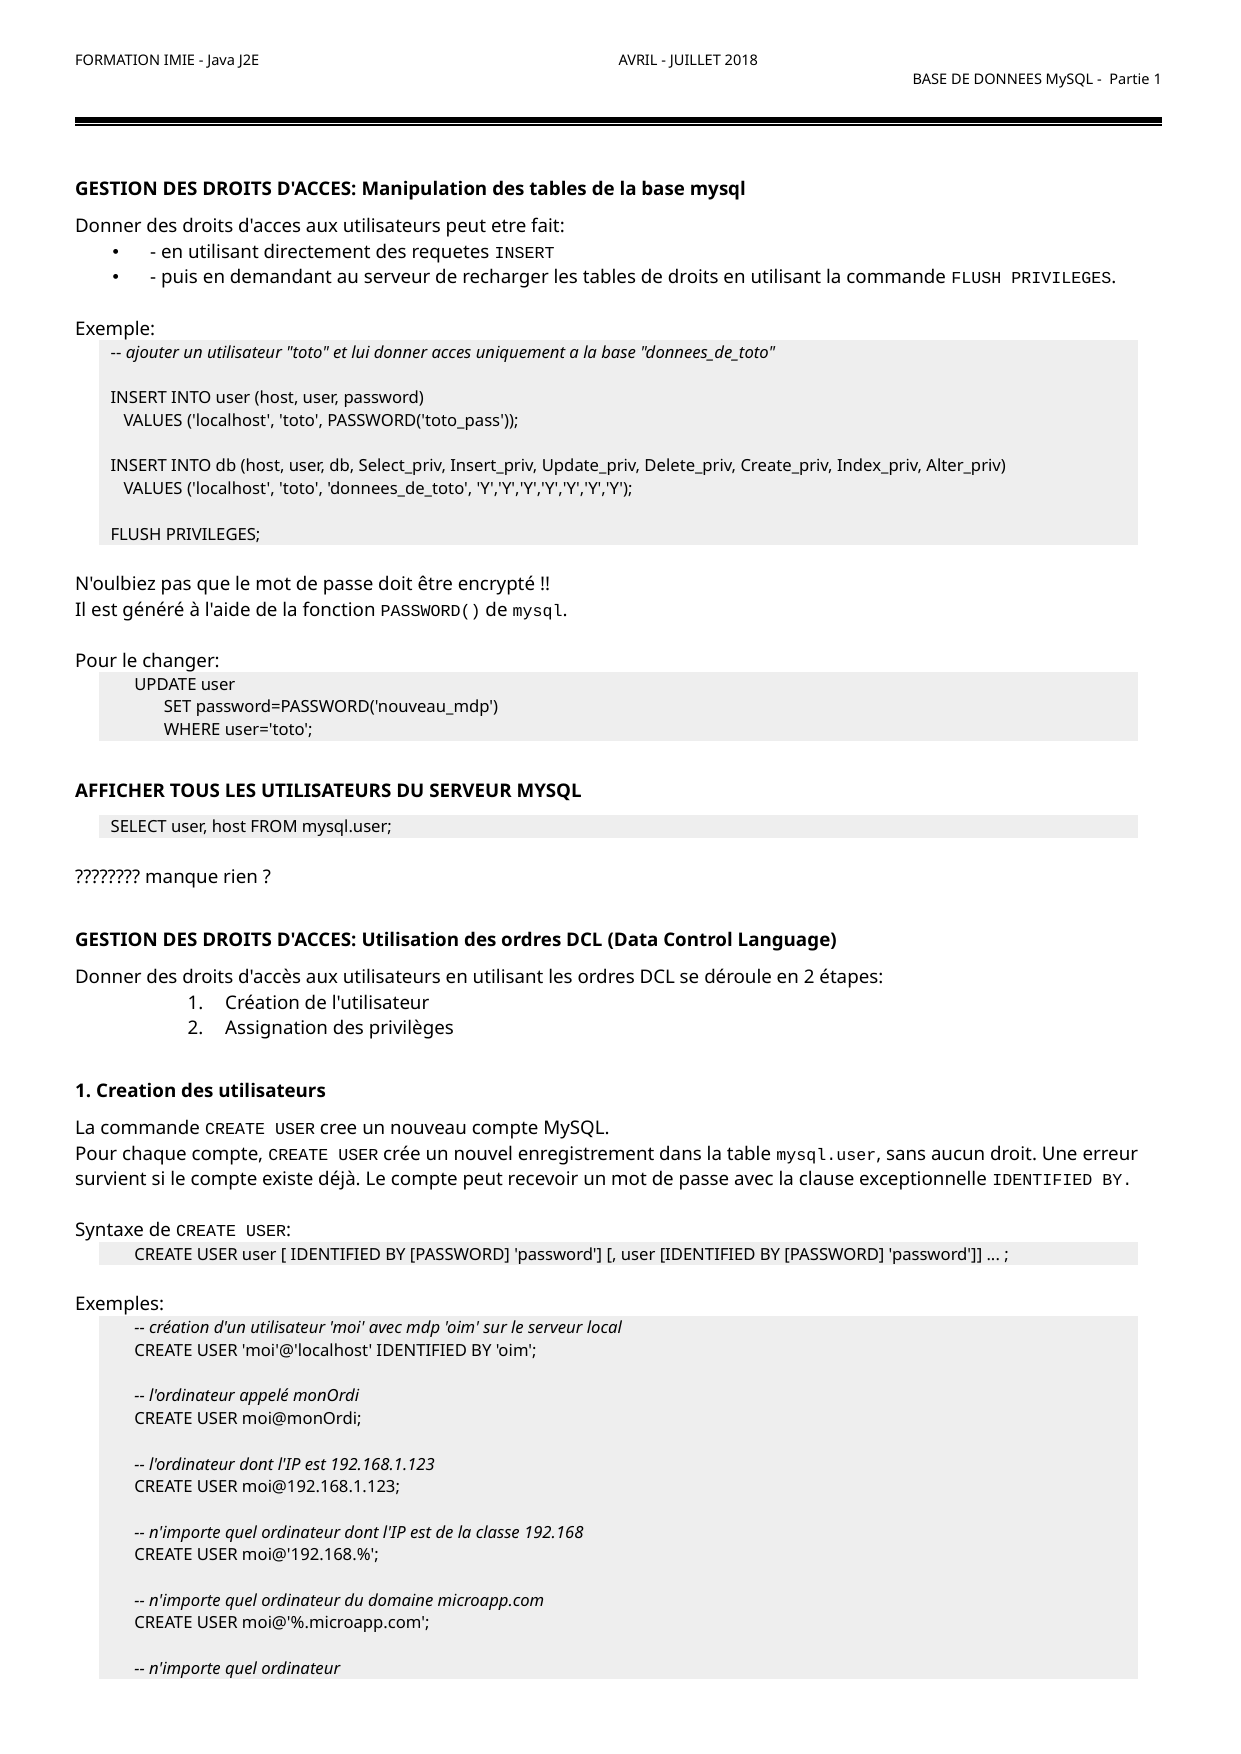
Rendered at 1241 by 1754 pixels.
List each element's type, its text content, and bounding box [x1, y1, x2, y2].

text FLUSH PRIVILEGES; [99, 522, 1138, 545]
text WHERE user='toto'; [99, 718, 1138, 741]
list Création de l'utilisateur [187, 989, 1162, 1014]
list - en utilisant directement des requetes INSERT [112, 238, 1162, 264]
text Exemple: [75, 315, 1162, 340]
text -- n'importe quel ordinateur [99, 1657, 1138, 1679]
text AFFICHER TOUS LES UTILISATEURS DU SERVEUR MYSQL [75, 778, 1162, 803]
text -- création d'un utilisateur 'moi' avec mdp 'oim' sur le serveur local [99, 1316, 1138, 1339]
text Donner des droits d'accès aux utilisateurs en utilisant les ordres DCL se déroule en 2 étapes: [75, 963, 1162, 989]
text CREATE USER moi@192.168.1.123; [99, 1475, 1138, 1498]
text CREATE USER 'moi'@'localhost' IDENTIFIED BY 'oim'; [99, 1339, 1138, 1361]
text INSERT INTO db (host, user, db, Select_priv, Insert_priv, Update_priv, Delete_priv, Create_priv, Index_priv, Alter_priv) [99, 454, 1138, 477]
text ???????? manque rien ? [75, 863, 1162, 889]
text CREATE USER moi@monOrdi; [99, 1407, 1138, 1429]
text N'oulbiez pas que le mot de passe doit être encrypté !! [75, 570, 1162, 596]
text La commande CREATE USER cree un nouveau compte MySQL. [75, 1114, 1162, 1140]
text CREATE USER moi@'%.microapp.com'; [99, 1611, 1138, 1634]
text Pour le changer: [75, 647, 1162, 672]
text GESTION DES DROITS D'ACCES: Utilisation des ordres DCL (Data Control Language) [75, 926, 1162, 952]
text SELECT user, host FROM mysql.user; [99, 815, 1138, 838]
text SET password=PASSWORD('nouveau_mdp') [99, 695, 1138, 718]
text Pour chaque compte, CREATE USER crée un nouvel enregistrement dans la table mysql.user, sans aucun droit. Une erreur survient si le compte existe déjà. Le compte peut recevoir un mot de passe avec la clause exceptionnelle IDENTIFIED BY. [75, 1140, 1162, 1191]
text -- l'ordinateur appelé monOrdi [99, 1384, 1138, 1407]
text VALUES ('localhost', 'toto', PASSWORD('toto_pass')); [99, 408, 1138, 431]
text UPDATE user [99, 672, 1138, 695]
text -- n'importe quel ordinateur dont l'IP est de la classe 192.168 [99, 1520, 1138, 1543]
text -- ajouter un utilisateur "toto" et lui donner acces uniquement a la base "donnees_de_toto" [99, 340, 1138, 363]
text Il est généré à l'aide de la fonction PASSWORD() de mysql. [75, 596, 1162, 621]
list - puis en demandant au serveur de recharger les tables de droits en utilisant la commande FLUSH PRIVILEGES. [112, 264, 1162, 289]
text Syntaxe de CREATE USER: [75, 1217, 1162, 1242]
text -- n'importe quel ordinateur du domaine microapp.com [99, 1588, 1138, 1611]
text Donner des droits d'acces aux utilisateurs peut etre fait: [75, 213, 1162, 238]
text VALUES ('localhost', 'toto', 'donnees_de_toto', 'Y','Y','Y','Y','Y','Y','Y'); [99, 477, 1138, 499]
text 1. Creation des utilisateurs [75, 1077, 1162, 1103]
text GESTION DES DROITS D'ACCES: Manipulation des tables de la base mysql [75, 176, 1162, 201]
list Assignation des privilèges [187, 1014, 1162, 1040]
text CREATE USER moi@'192.168.%'; [99, 1543, 1138, 1566]
text CREATE USER user [ IDENTIFIED BY [PASSWORD] 'password'] [, user [IDENTIFIED BY [PASSWORD] 'password']] ... ; [99, 1242, 1138, 1265]
text INSERT INTO user (host, user, password) [99, 386, 1138, 408]
text -- l'ordinateur dont l'IP est 192.168.1.123 [99, 1452, 1138, 1475]
text Exemples: [75, 1290, 1162, 1316]
